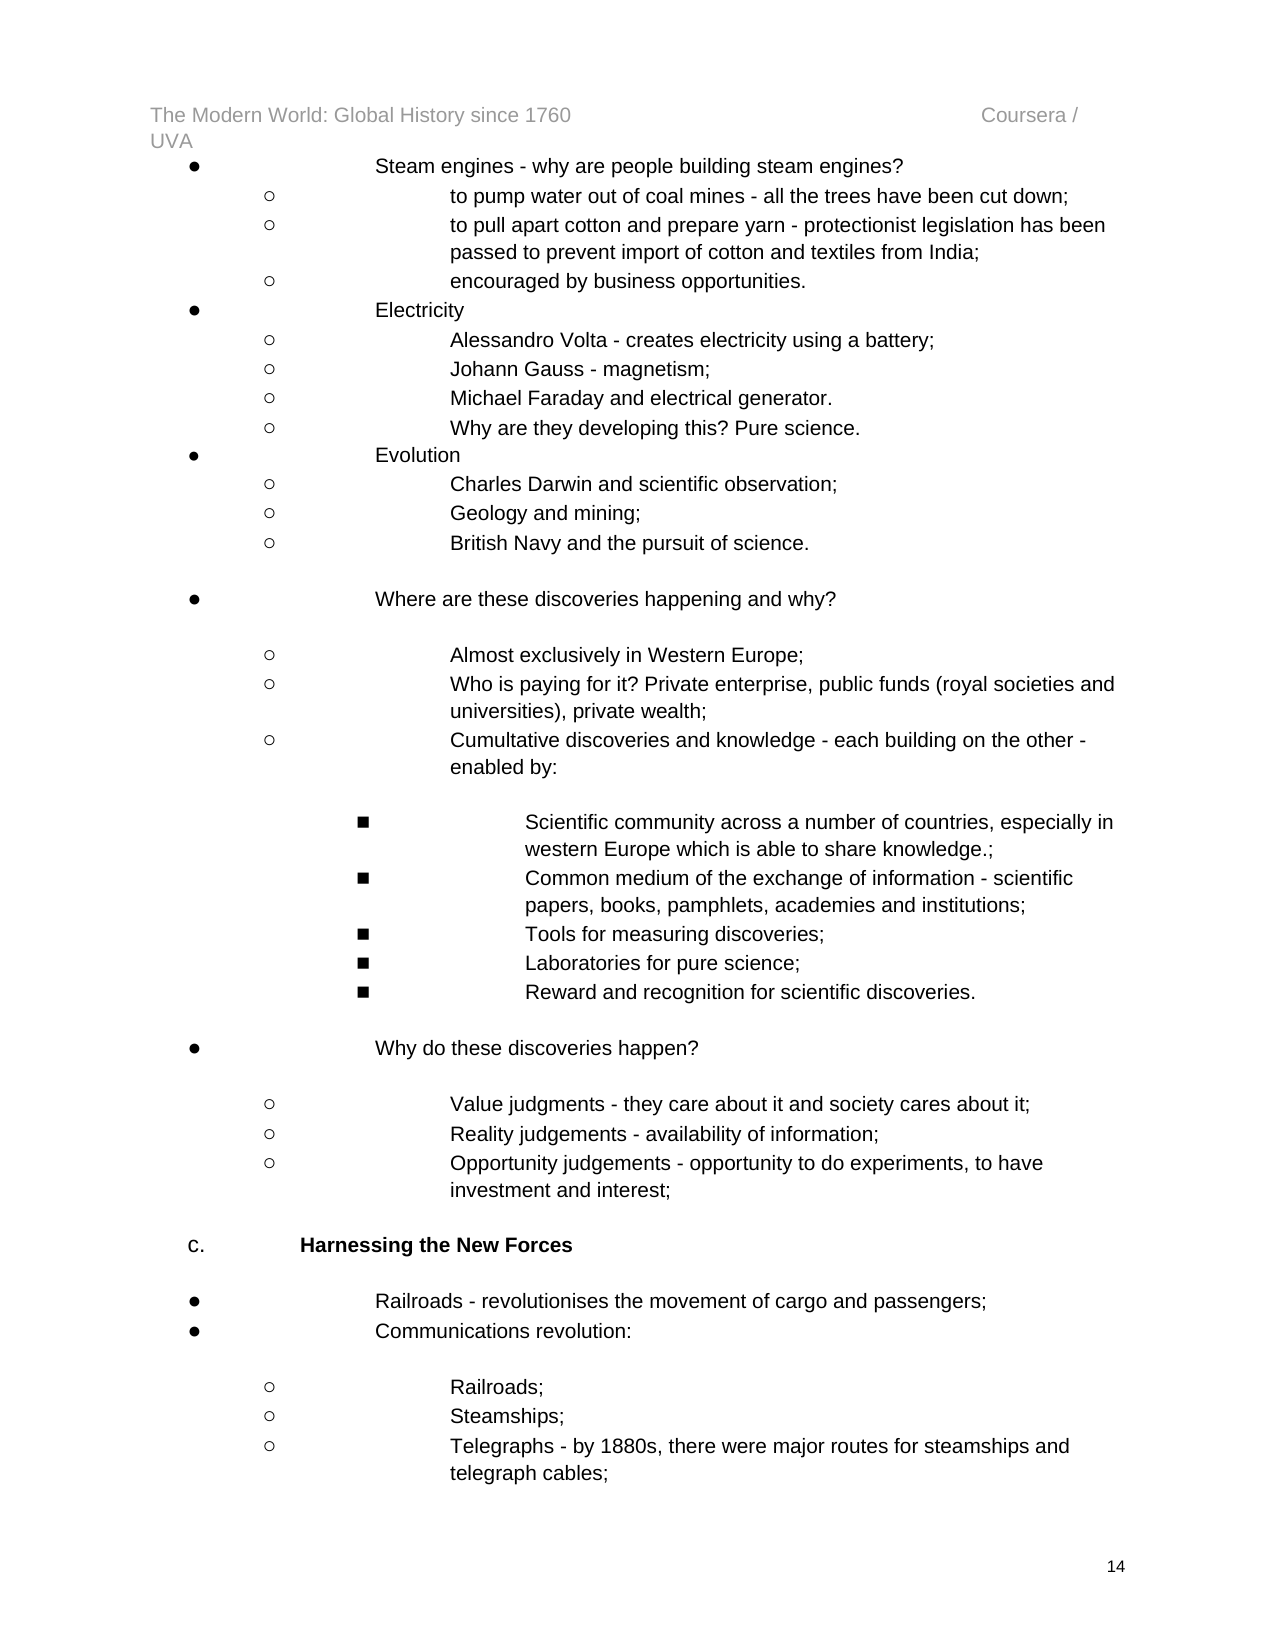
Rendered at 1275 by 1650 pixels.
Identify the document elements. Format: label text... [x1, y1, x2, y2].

list Railroads - revolutionises the movement of cargo and passengers; [187, 1288, 1125, 1314]
list Opportunity judgements - opportunity to do experiments, to have investment and interest; [262, 1150, 1125, 1202]
list Communications revolution: [187, 1318, 1125, 1343]
list Evolution [187, 444, 1125, 467]
list Charles Darwin and scientific observation; [262, 470, 1125, 496]
list Who is paying for it? Private enterprise, public funds (royal societies and universities), private wealth; [262, 671, 1125, 723]
list Steamships; [262, 1403, 1125, 1429]
list Steam engines - why are people building steam engines? [187, 153, 1125, 179]
list to pull apart cotton and prepare yarn - protectionist legislation has been passed to prevent import of cotton and textiles from India; [262, 212, 1125, 264]
list Common medium of the exchange of information - scientific papers, books, pamphlets, academies and institutions; [356, 864, 1125, 917]
list Geology and mining; [262, 500, 1125, 525]
list Why do these discoveries happen? [187, 1035, 1125, 1061]
list Railroads; [262, 1374, 1125, 1399]
list Why are they developing this? Pure science. [262, 414, 1125, 440]
list Johann Gauss - magnetism; [262, 356, 1125, 381]
list Scientific community across a number of countries, especially in western Europe which is able to share knowledge.; [356, 809, 1125, 861]
list Almost exclusively in Western Europe; [262, 641, 1125, 667]
list Where are these discoveries happening and why? [187, 585, 1125, 611]
list Reality judgements - availability of information; [262, 1120, 1125, 1146]
list Laboratories for pure science; [356, 949, 1125, 975]
list Cumultative discoveries and knowledge - each building on the other - enabled by: [262, 726, 1125, 779]
list Alessandro Volta - creates electricity using a battery; [262, 326, 1125, 352]
list British Navy and the pursuit of science. [262, 529, 1125, 555]
list Michael Faraday and electrical generator. [262, 385, 1125, 411]
list Electricity [187, 297, 1125, 322]
list Tools for measuring discoveries; [356, 920, 1125, 946]
list Reward and recognition for scientific discoveries. [356, 979, 1125, 1004]
list to pump water out of coal mines - all the trees have been cut down; [262, 182, 1125, 208]
list Harnessing the New Forces [187, 1232, 1125, 1258]
list Value judgments - they care about it and society cares about it; [262, 1091, 1125, 1117]
list encouraged by business opportunities. [262, 267, 1125, 293]
list Telegraphs - by 1880s, there were major routes for steamships and telegraph cables; [262, 1432, 1125, 1485]
